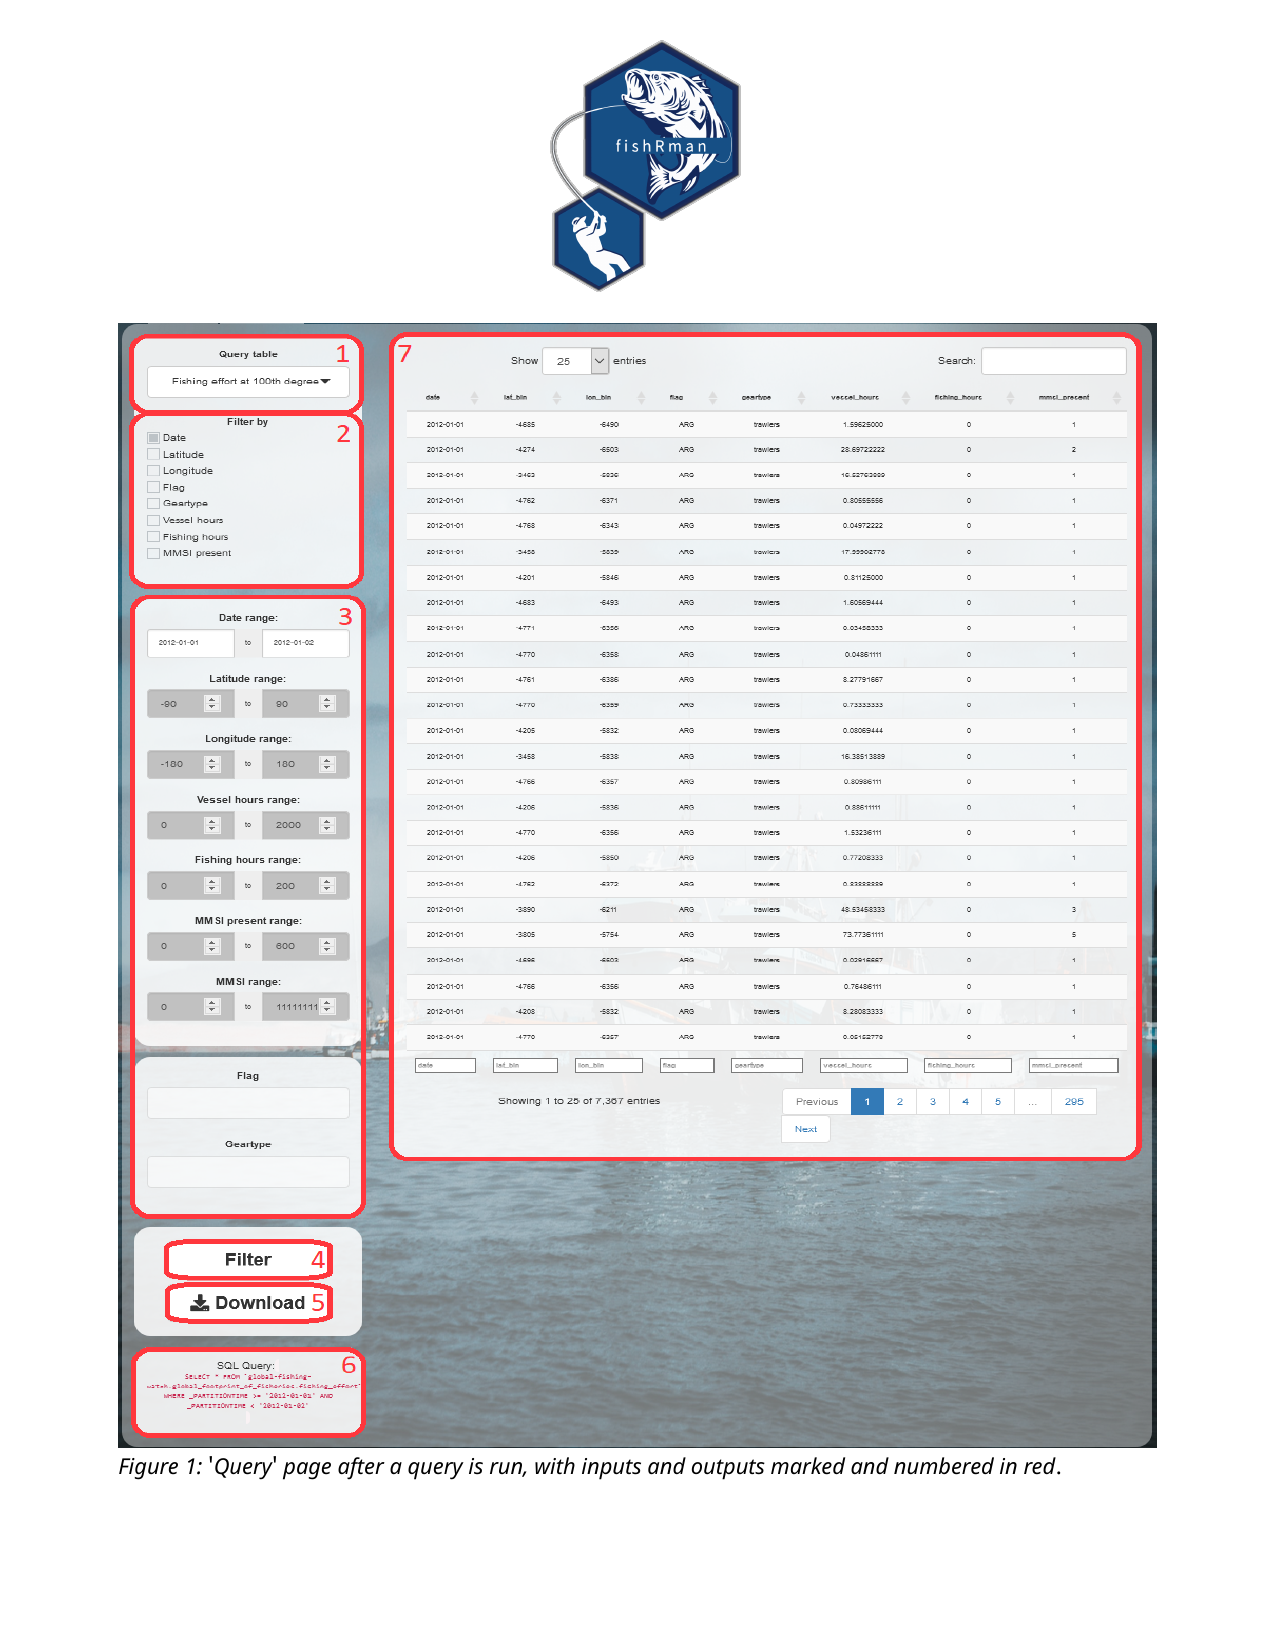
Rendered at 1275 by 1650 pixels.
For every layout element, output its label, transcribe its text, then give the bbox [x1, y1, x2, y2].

picture [510, 38, 765, 293]
text Figure 1: 'Query' page after a query is run, with inputs and outputs marked and numbered in red. [118, 1448, 1157, 1481]
picture [118, 323, 1157, 1448]
